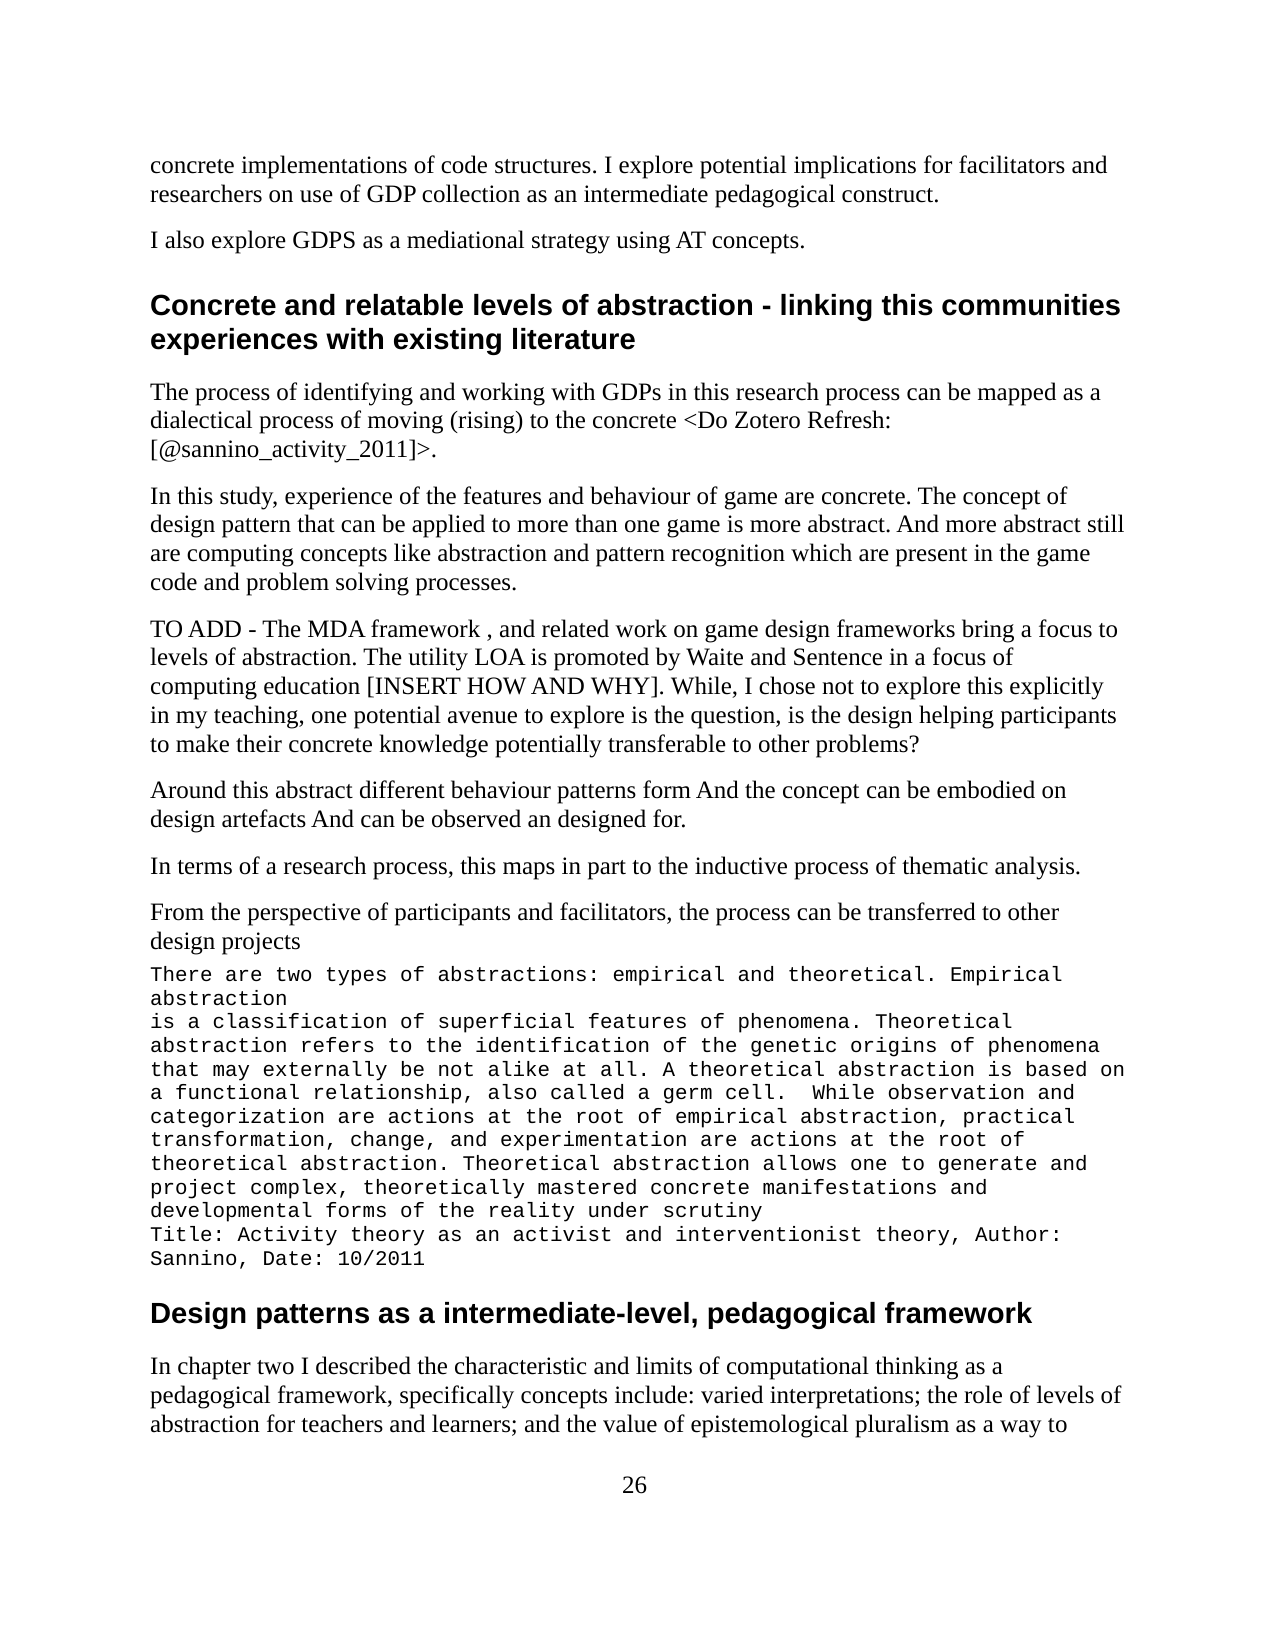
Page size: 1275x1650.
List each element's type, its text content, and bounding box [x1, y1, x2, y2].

text In this study, experience of the features and behaviour of game are concrete. The concept of design pattern that can be applied to more than one game is more abstract. And more abstract still are computing concepts like abstraction and pattern recognition which are present in the game code and problem solving processes. [150, 481, 1125, 596]
subtitle Concrete and relatable levels of abstraction - linking this communities experiences with existing literature [150, 288, 1125, 355]
text Title: Activity theory as an activist and interventionist theory, Author: Sannino, Date: 10/2011 [150, 1224, 1125, 1271]
text There are two types of abstractions: empirical and theoretical. Empirical abstraction [150, 964, 1125, 1011]
text The process of identifying and working with GDPs in this research process can be mapped as a dialectical process of moving (rising) to the concrete <Do Zotero Refresh: [@sannino_activity_2011]>. [150, 377, 1125, 463]
text I also explore GDPS as a mediational strategy using AT concepts. [150, 225, 1125, 254]
text is a classification of superficial features of phenomena. Theoretical abstraction refers to the identification of the genetic origins of phenomena that may externally be not alike at all. A theoretical abstraction is based on a functional relationship, also called a germ cell. While observation and categorization are actions at the root of empirical abstraction, practical transformation, change, and experimentation are actions at the root of theoretical abstraction. Theoretical abstraction allows one to generate and project complex, theoretically mastered concrete manifestations and developmental forms of the reality under scrutiny [150, 1011, 1125, 1224]
text TO ADD - The MDA framework , and related work on game design frameworks bring a focus to levels of abstraction. The utility LOA is promoted by Waite and Sentence in a focus of computing education [INSERT HOW AND WHY]. While, I chose not to explore this explicitly in my teaching, one potential avenue to explore is the question, is the design helping participants to make their concrete knowledge potentially transferable to other problems? [150, 614, 1125, 757]
text concrete implementations of code structures. I explore potential implications for facilitators and researchers on use of GDP collection as an intermediate pedagogical construct. [150, 150, 1125, 207]
subtitle Design patterns as a intermediate-level, pedagogical framework [150, 1296, 1125, 1330]
text In terms of a research process, this maps in part to the inductive process of thematic analysis. [150, 851, 1125, 879]
text Around this abstract different behaviour patterns form And the concept can be embodied on design artefacts And can be observed an designed for. [150, 775, 1125, 833]
text From the perspective of participants and facilitators, the process can be transferred to other design projects [150, 897, 1125, 955]
text In chapter two I described the characteristic and limits of computational thinking as a pedagogical framework, specifically concepts include: varied interpretations; the role of levels of abstraction for teachers and learners; and the value of epistemological pluralism as a way to [150, 1351, 1125, 1438]
